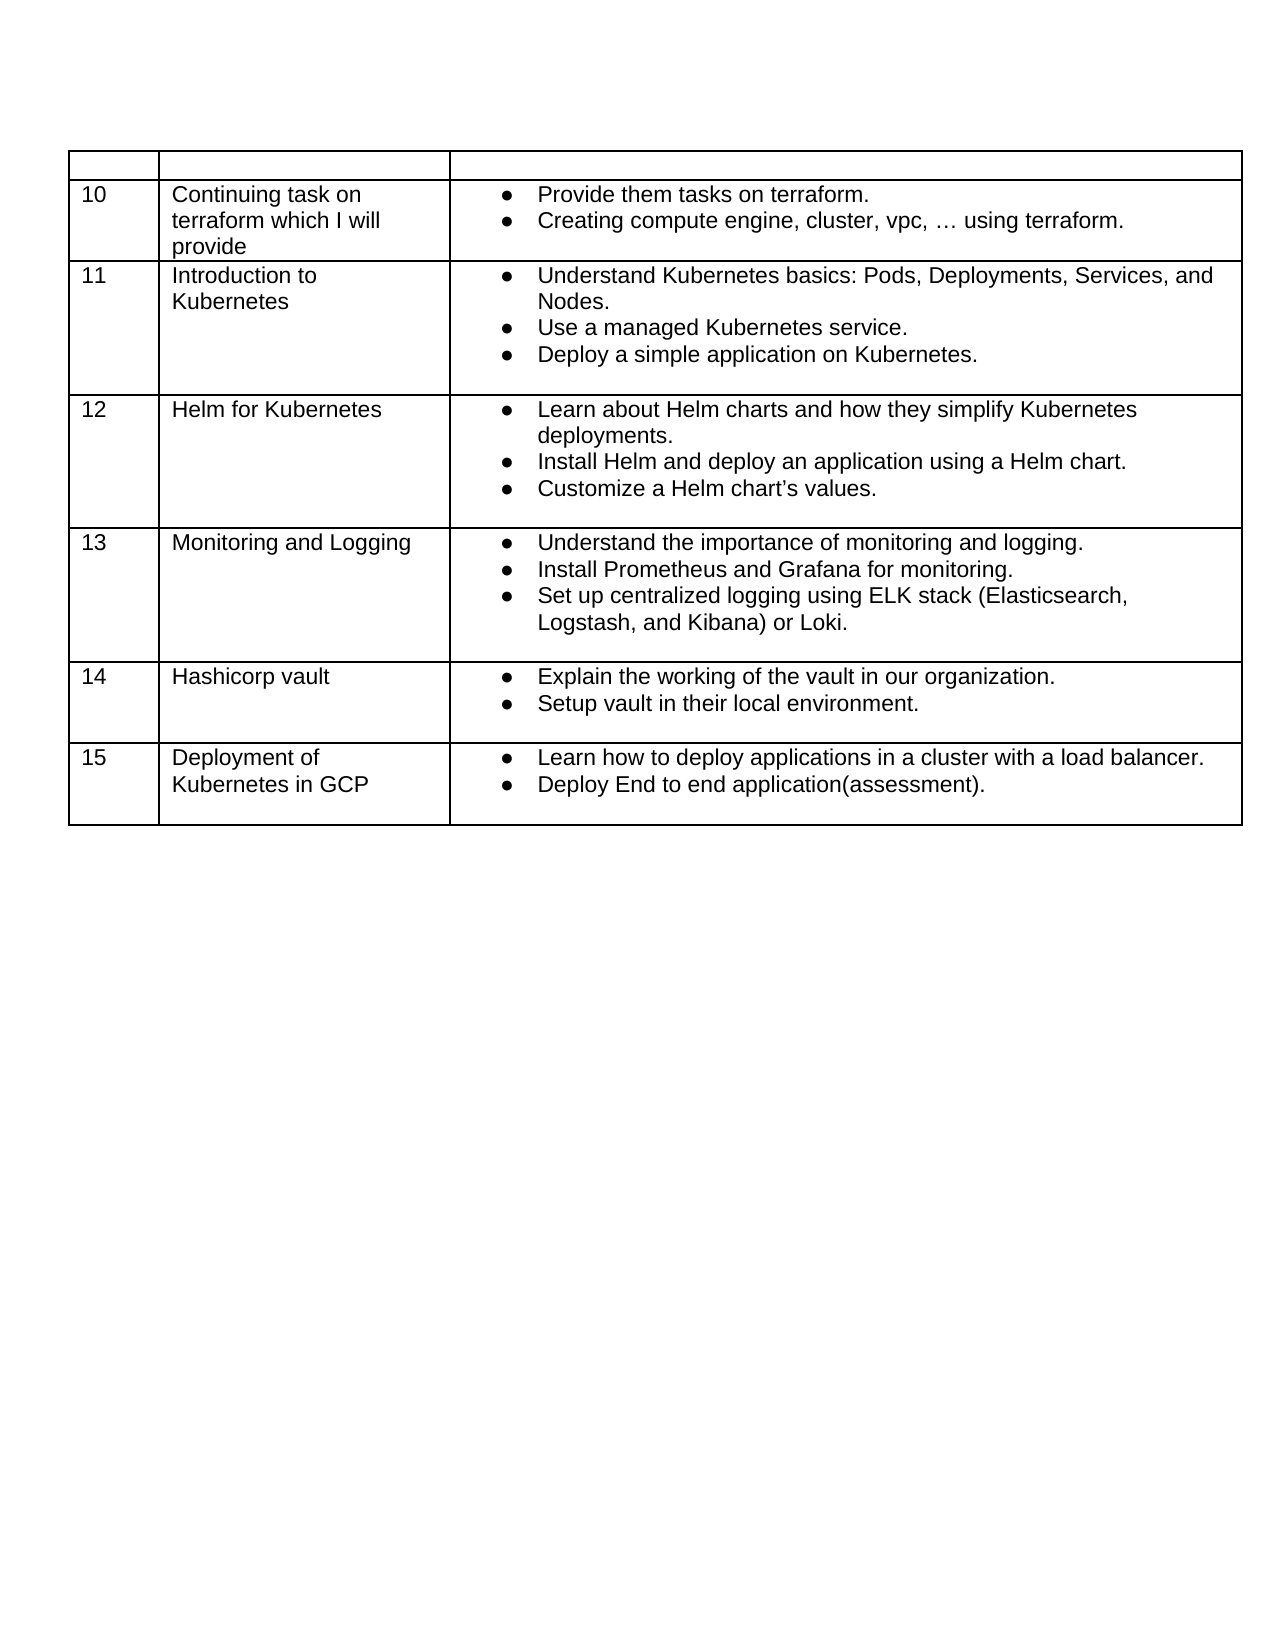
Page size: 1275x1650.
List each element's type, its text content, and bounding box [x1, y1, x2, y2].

table_cell Understand Kubernetes basics: Pods, Deployments, Services, and Nodes. Use a managed Kubernetes service. Deploy a simple application on Kubernetes. [451, 262, 1241, 393]
table_cell [451, 152, 1241, 178]
table_cell Understand the importance of monitoring and logging. Install Prometheus and Grafana for monitoring. Set up centralized logging using ELK stack (Elasticsearch, Logstash, and Kibana) or Loki. [451, 529, 1241, 661]
table_cell Learn how to deploy applications in a cluster with a load balancer. Deploy End to end application(assessment). [451, 744, 1241, 823]
table_cell [70, 152, 158, 178]
table_cell Continuing task on terraform which I will provide [160, 181, 449, 259]
table_cell 11 [70, 262, 158, 393]
table_cell Introduction to Kubernetes [160, 262, 449, 393]
table_cell 14 [70, 663, 158, 742]
table_cell 15 [70, 744, 158, 823]
table_cell Provide them tasks on terraform. Creating compute engine, cluster, vpc, … using terraform. [451, 181, 1241, 259]
table_cell 13 [70, 529, 158, 661]
table_cell Deployment of Kubernetes in GCP [160, 744, 449, 823]
table_cell 12 [70, 396, 158, 527]
table_cell Learn about Helm charts and how they simplify Kubernetes deployments. Install Helm and deploy an application using a Helm chart. Customize a Helm chart’s values. [451, 396, 1241, 527]
table_cell Explain the working of the vault in our organization. Setup vault in their local environment. [451, 663, 1241, 742]
table_cell Monitoring and Logging [160, 529, 449, 661]
table_cell Hashicorp vault [160, 663, 449, 742]
table_cell 10 [70, 181, 158, 259]
table_cell [160, 152, 449, 178]
table_cell Helm for Kubernetes [160, 396, 449, 527]
